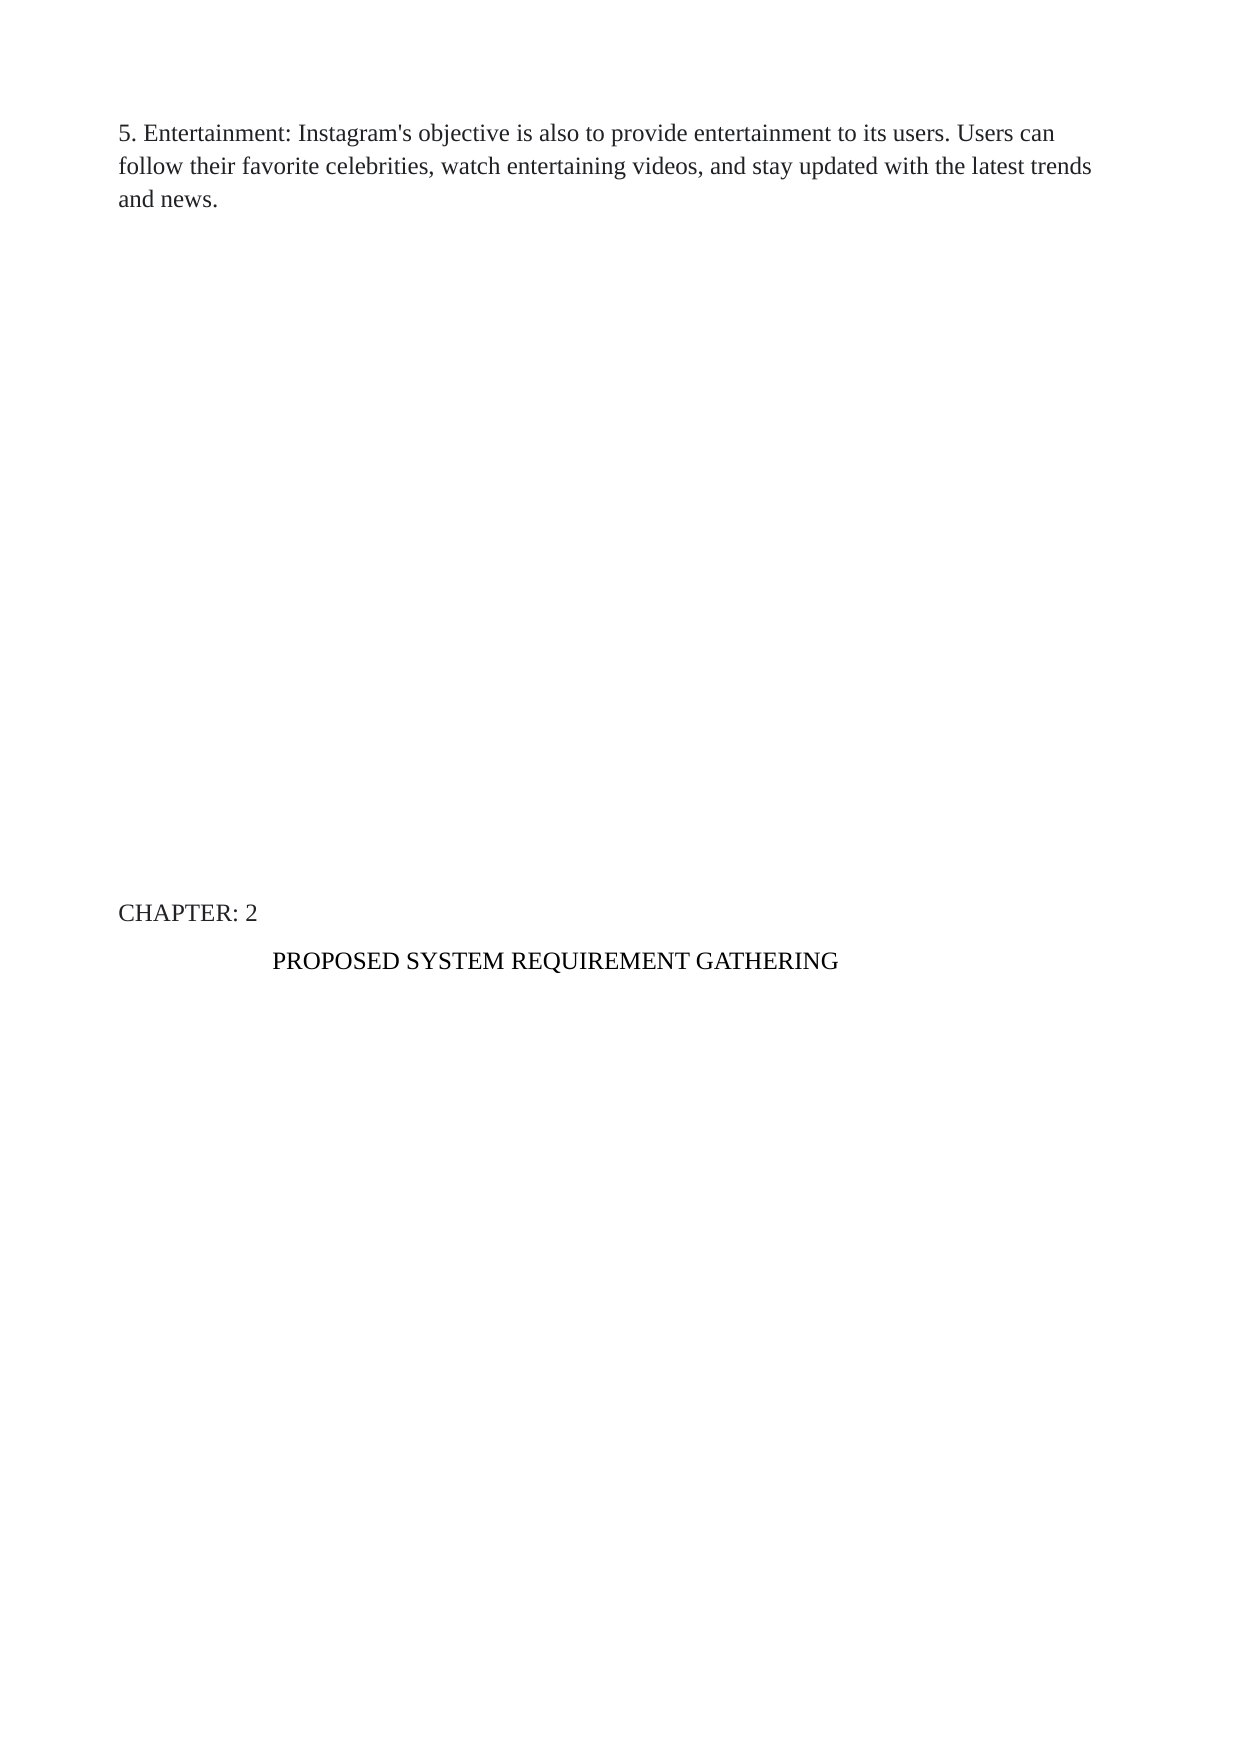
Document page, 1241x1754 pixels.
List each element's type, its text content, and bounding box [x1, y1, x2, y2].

text 5. Entertainment: Instagram's objective is also to provide entertainment to its users. Users can follow their favorite celebrities, watch entertaining videos, and stay updated with the latest trends and news. [118, 118, 1122, 213]
text PROPOSED SYSTEM REQUIREMENT GATHERING [118, 946, 1122, 974]
text CHAPTER: 2 [118, 898, 1122, 927]
